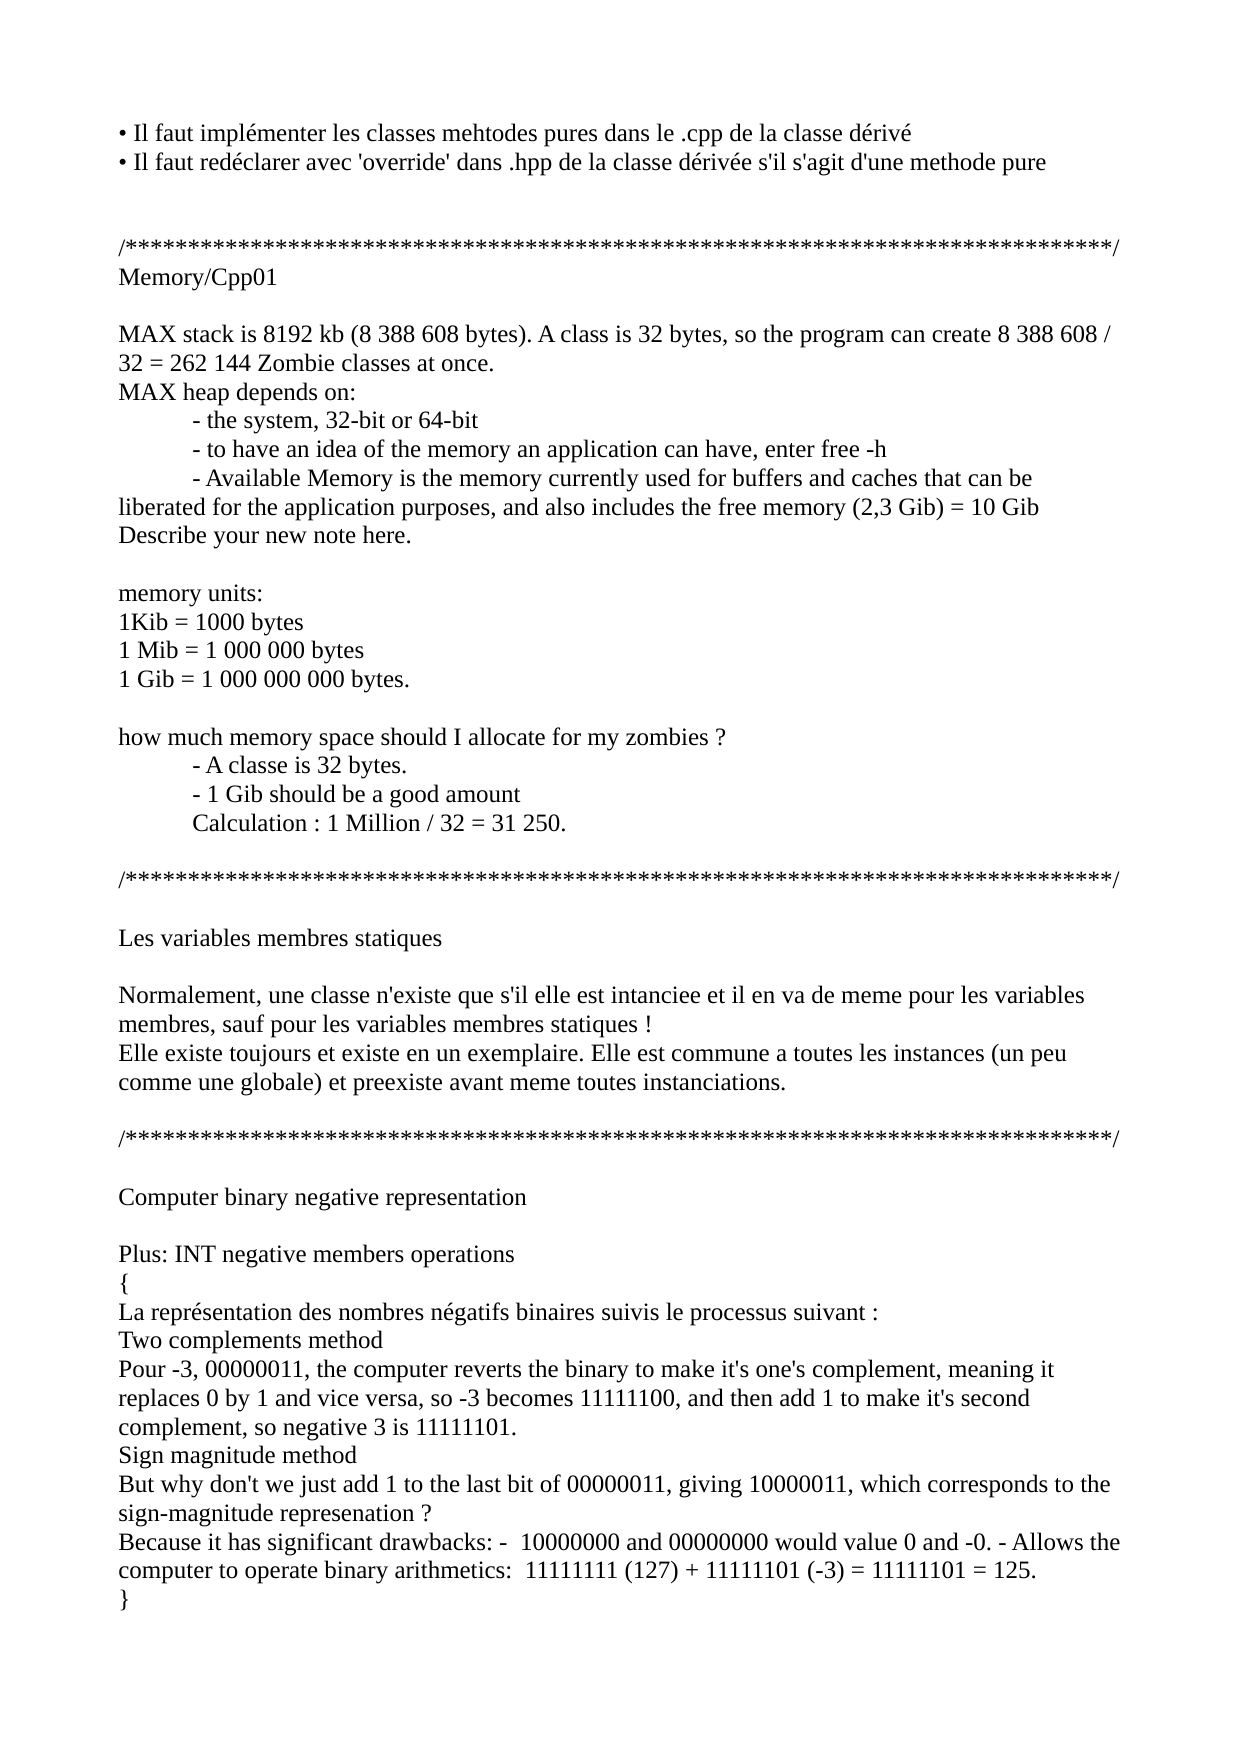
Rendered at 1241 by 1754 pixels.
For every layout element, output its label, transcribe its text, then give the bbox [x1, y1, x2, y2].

text Pour -3, 00000011, the computer reverts the binary to make it's one's complement, meaning it replaces 0 by 1 and vice versa, so -3 becomes 11111100, and then add 1 to make it's second complement, so negative 3 is 11111101. [118, 1354, 1122, 1441]
text MAX stack is 8192 kb (8 388 608 bytes). A class is 32 bytes, so the program can create 8 388 608 / 32 = 262 144 Zombie classes at once. [118, 319, 1122, 377]
text Describe your new note here. [118, 521, 1122, 549]
text - to have an idea of the memory an application can have, enter free -h [118, 434, 1122, 463]
text memory units: [118, 578, 1122, 607]
text - the system, 32-bit or 64-bit [118, 406, 1122, 434]
text Two complements method [118, 1326, 1122, 1354]
text Normalement, une classe n'existe que s'il elle est intanciee et il en va de meme pour les variables membres, sauf pour les variables membres statiques ! [118, 981, 1122, 1038]
text Plus: INT negative members operations [118, 1239, 1122, 1268]
text MAX heap depends on: [118, 377, 1122, 406]
text Memory/Cpp01 [118, 262, 1122, 291]
text Sign magnitude method [118, 1441, 1122, 1469]
text Because it has significant drawbacks: - 10000000 and 00000000 would value 0 and -0. - Allows the computer to operate binary arithmetics: 11111111 (127) + 11111101 (-3) = 11111101 = 125. [118, 1527, 1122, 1584]
text /*******************************************************************************/ [118, 233, 1122, 262]
text /*******************************************************************************/ [118, 866, 1122, 894]
text • Il faut redéclarer avec 'override' dans .hpp de la classe dérivée s'il s'agit d'une methode pure [118, 147, 1122, 176]
text Calculation : 1 Million / 32 = 31 250. [118, 808, 1122, 837]
text - 1 Gib should be a good amount [118, 779, 1122, 808]
text But why don't we just add 1 to the last bit of 00000011, giving 10000011, which corresponds to the sign-magnitude represenation ? [118, 1469, 1122, 1527]
text /*******************************************************************************/ [118, 1124, 1122, 1153]
text { [118, 1268, 1122, 1297]
text • Il faut implémenter les classes mehtodes pures dans le .cpp de la classe dérivé [118, 118, 1122, 147]
text Elle existe toujours et existe en un exemplaire. Elle est commune a toutes les instances (un peu comme une globale) et preexiste avant meme toutes instanciations. [118, 1038, 1122, 1096]
text Computer binary negative representation [118, 1182, 1122, 1211]
text Les variables membres statiques [118, 923, 1122, 952]
text - Available Memory is the memory currently used for buffers and caches that can be liberated for the application purposes, and also includes the free memory (2,3 Gib) = 10 Gib [118, 463, 1122, 521]
text } [118, 1584, 1122, 1613]
text - A classe is 32 bytes. [118, 751, 1122, 779]
text 1Kib = 1000 bytes [118, 607, 1122, 636]
text how much memory space should I allocate for my zombies ? [118, 722, 1122, 751]
text 1 Mib = 1 000 000 bytes [118, 636, 1122, 664]
text La représentation des nombres négatifs binaires suivis le processus suivant : [118, 1297, 1122, 1326]
text 1 Gib = 1 000 000 000 bytes. [118, 664, 1122, 693]
